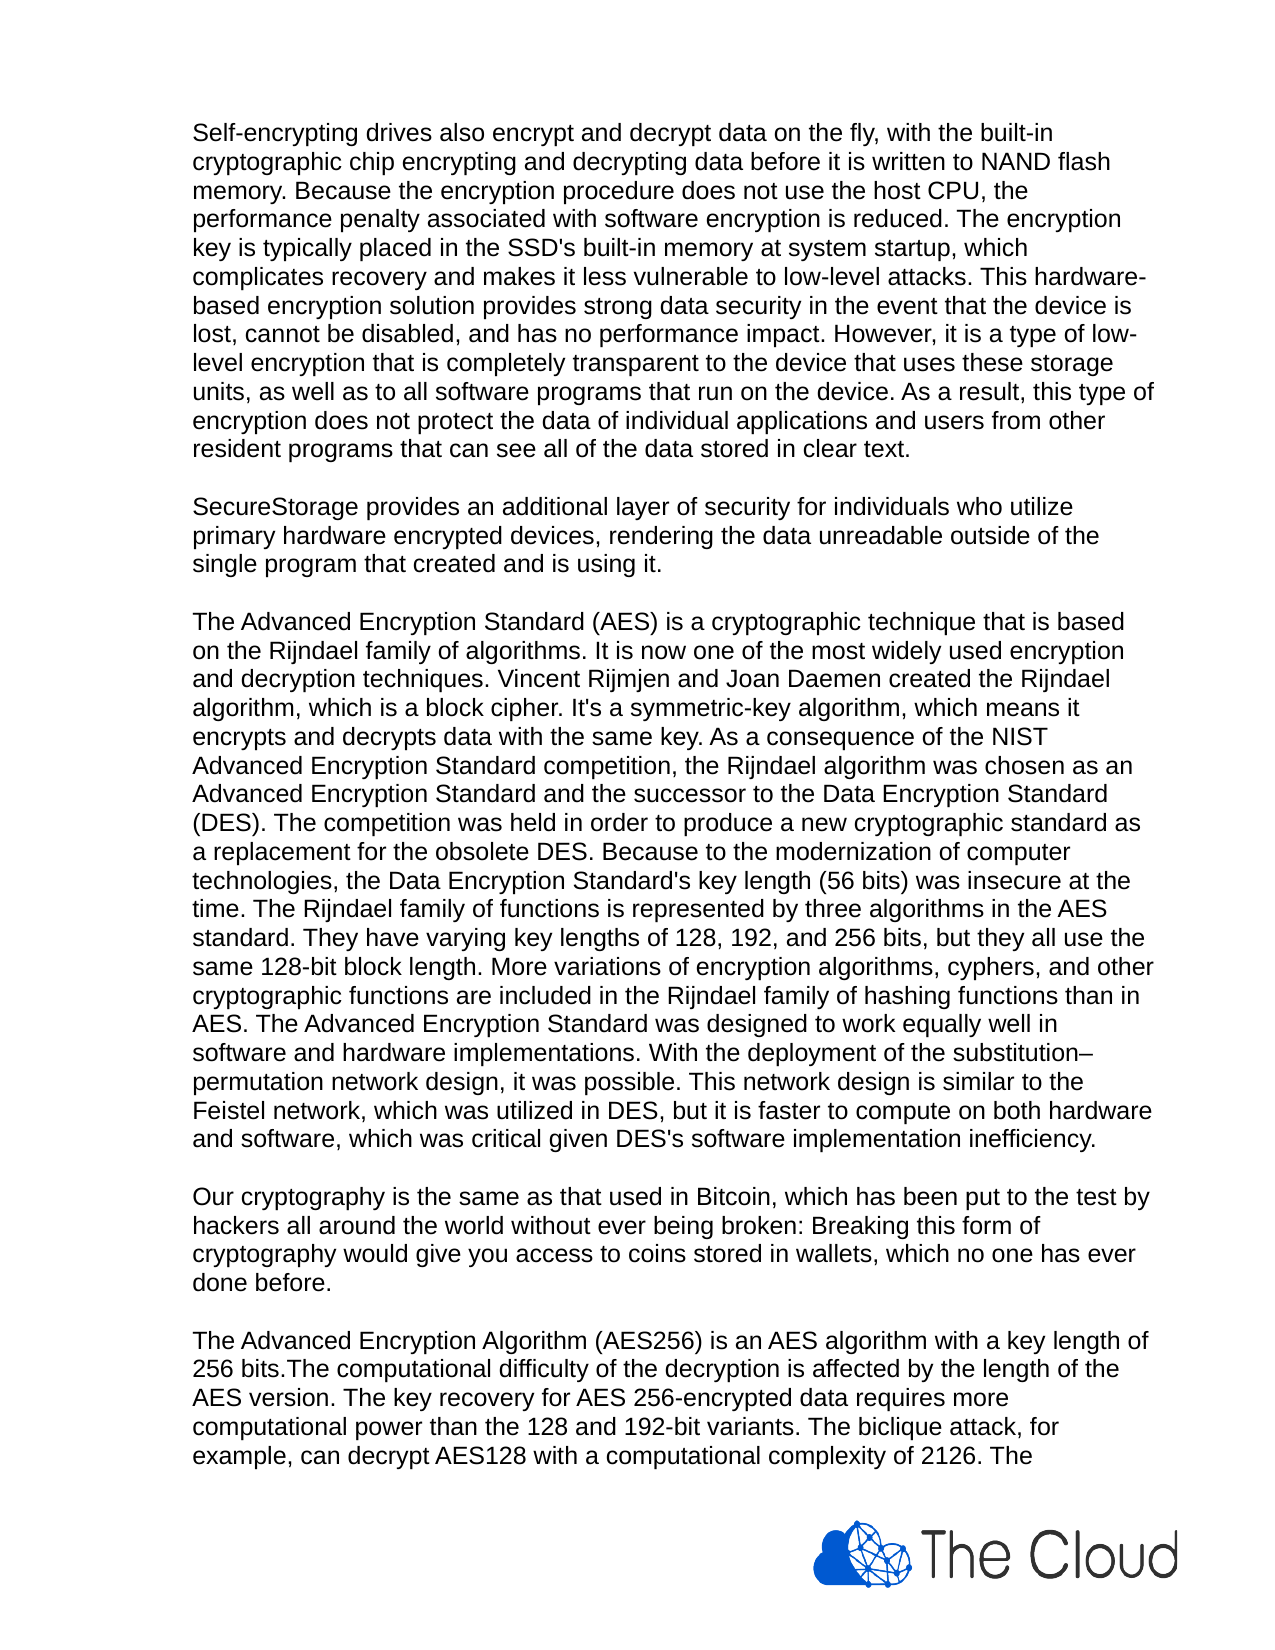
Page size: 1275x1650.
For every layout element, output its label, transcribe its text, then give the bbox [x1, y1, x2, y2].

text The Advanced Encryption Algorithm (AES256) is an AES algorithm with a key length of 256 bits.The computational difficulty of the decryption is affected by the length of the AES version. The key recovery for AES 256-encrypted data requires more computational power than the 128 and 192-bit variants. The biclique attack, for example, can decrypt AES128 with a computational complexity of 2126. The [192, 1326, 1157, 1469]
text The Advanced Encryption Standard (AES) is a cryptographic technique that is based on the Rijndael family of algorithms. It is now one of the most widely used encryption and decryption techniques. Vincent Rijmjen and Joan Daemen created the Rijndael algorithm, which is a block cipher. It's a symmetric-key algorithm, which means it encrypts and decrypts data with the same key. As a consequence of the NIST Advanced Encryption Standard competition, the Rijndael algorithm was chosen as an Advanced Encryption Standard and the successor to the Data Encryption Standard (DES). The competition was held in order to produce a new cryptographic standard as a replacement for the obsolete DES. Because to the modernization of computer technologies, the Data Encryption Standard's key length (56 bits) was insecure at the time. The Rijndael family of functions is represented by three algorithms in the AES standard. They have varying key lengths of 128, 192, and 256 bits, but they all use the same 128-bit block length. More variations of encryption algorithms, cyphers, and other cryptographic functions are included in the Rijndael family of hashing functions than in AES. The Advanced Encryption Standard was designed to work equally well in software and hardware implementations. With the deployment of the substitution–permutation network design, it was possible. This network design is similar to the Feistel network, which was utilized in DES, but it is faster to compute on both hardware and software, which was critical given DES's software implementation inefficiency. [192, 607, 1157, 1153]
text Self-encrypting drives also encrypt and decrypt data on the fly, with the built-in cryptographic chip encrypting and decrypting data before it is written to NAND flash memory. Because the encryption procedure does not use the host CPU, the performance penalty associated with software encryption is reduced. The encryption key is typically placed in the SSD's built-in memory at system startup, which complicates recovery and makes it less vulnerable to low-level attacks. This hardware-based encryption solution provides strong data security in the event that the device is lost, cannot be disabled, and has no performance impact. However, it is a type of low-level encryption that is completely transparent to the device that uses these storage units, as well as to all software programs that run on the device. As a result, this type of encryption does not protect the data of individual applications and users from other resident programs that can see all of the data stored in clear text. [192, 118, 1157, 463]
text SecureStorage provides an additional layer of security for individuals who utilize primary hardware encrypted devices, rendering the data unreadable outside of the single program that created and is using it. [192, 492, 1157, 578]
picture [813, 1520, 1178, 1588]
text Our cryptography is the same as that used in Bitcoin, which has been put to the test by hackers all around the world without ever being broken: Breaking this form of cryptography would give you access to coins stored in wallets, which no one has ever done before. [192, 1182, 1157, 1297]
